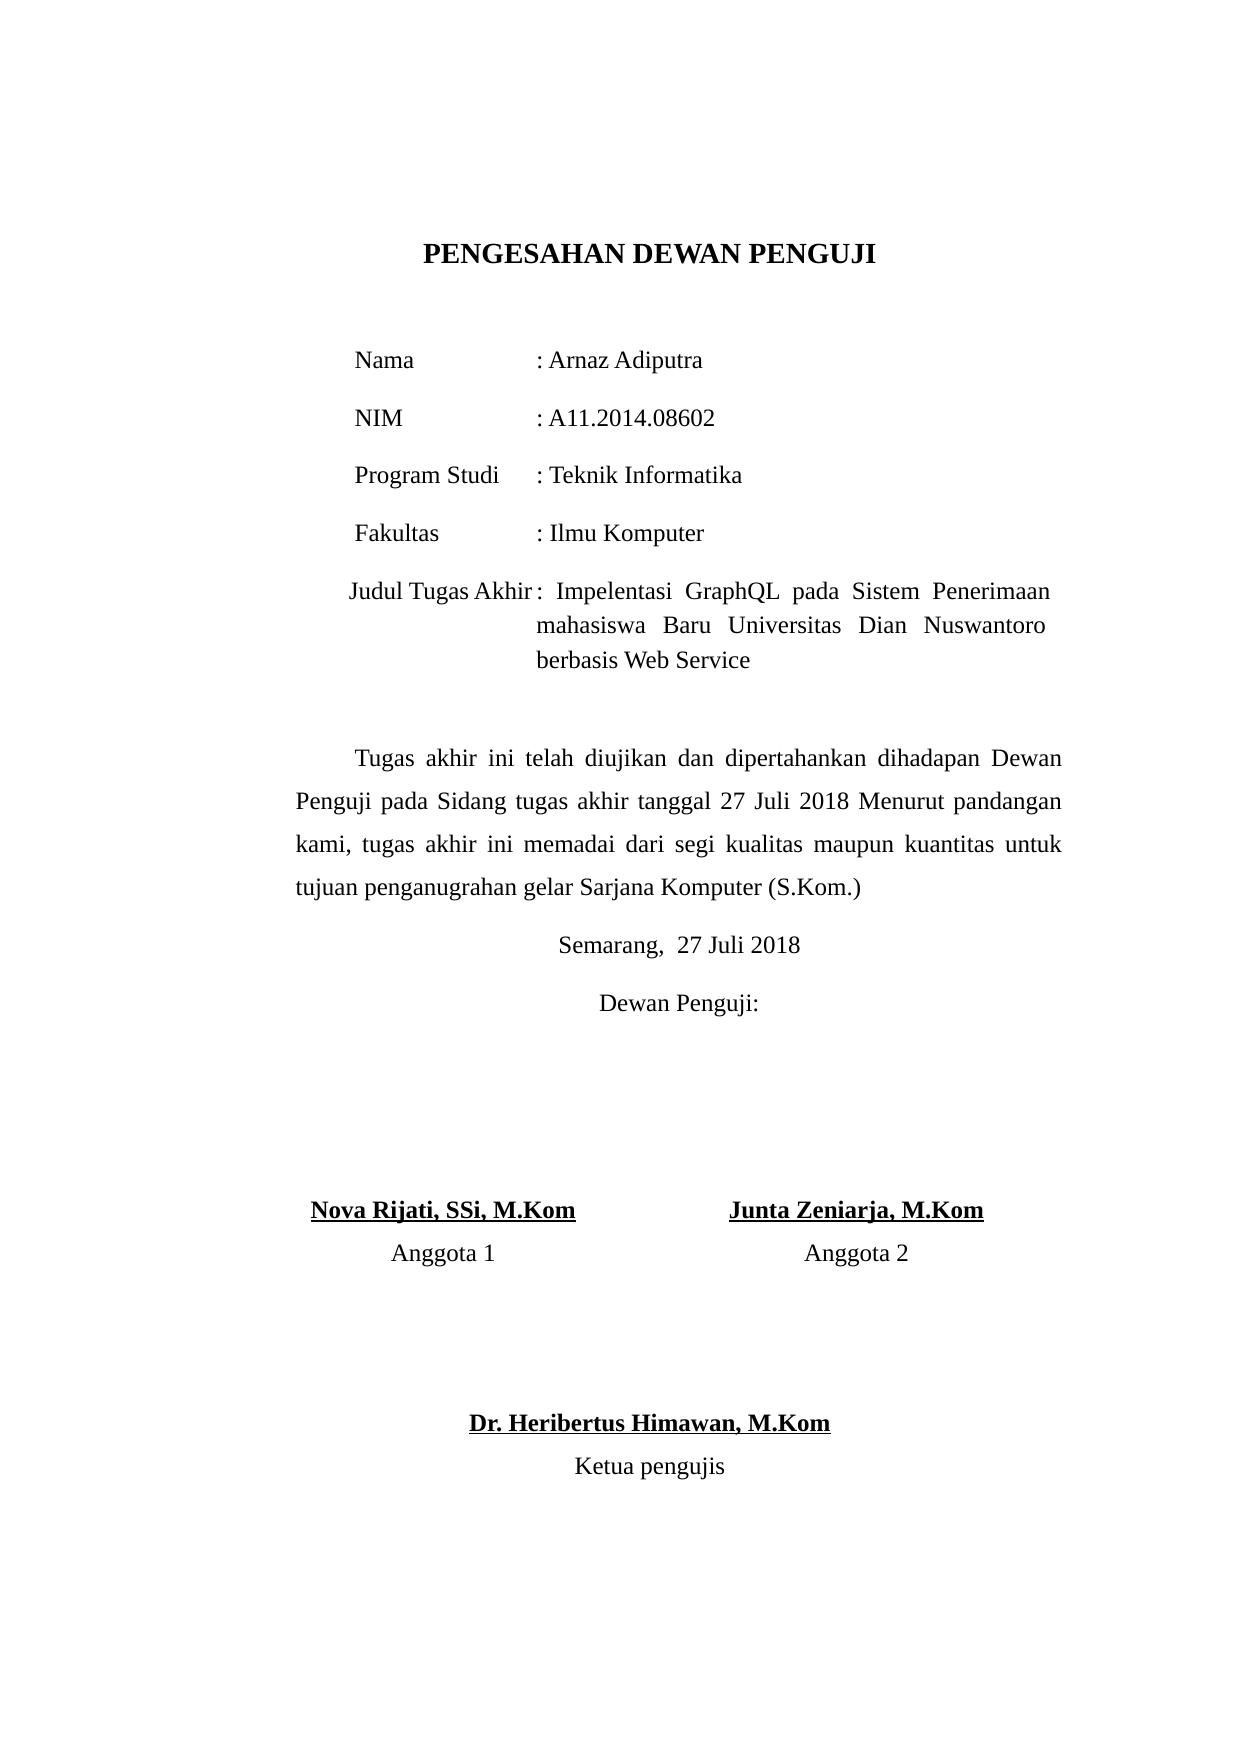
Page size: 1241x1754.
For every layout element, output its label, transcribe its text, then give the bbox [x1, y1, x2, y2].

subtitle Dewan Penguji: [295, 988, 1063, 1017]
subtitle Semarang, 27 Juli 2018 [295, 930, 1063, 959]
subtitle PENGESAHAN DEWAN PENGUJI [236, 236, 1063, 270]
table_header Nova Rijati, SSi, M.Kom Anggota 1 [236, 1103, 649, 1273]
subtitle NIM : A11.2014.08602 [295, 403, 1063, 432]
subtitle Program Studi : Teknik Informatika [295, 461, 1063, 489]
subtitle Nama : Arnaz Adiputra [295, 345, 1063, 374]
subtitle Fakultas : Ilmu Komputer [295, 518, 1063, 547]
subtitle Judul Tugas Akhir : Impelentasi GraphQL pada Sistem Penerimaan mahasiswa Baru Universitas Dian Nuswantoro berbasis Web Service [236, 576, 1063, 674]
table_cell Dr. Heribertus Himawan, M.Kom Ketua pengujis [236, 1273, 1063, 1486]
subtitle Tugas akhir ini telah diujikan dan dipertahankan dihadapan Dewan Penguji pada Sidang tugas akhir tanggal 27 Juli 2018 Menurut pandangan kami, tugas akhir ini memadai dari segi kualitas maupun kuantitas untuk tujuan penganugrahan gelar Sarjana Komputer (S.Kom.) [295, 743, 1063, 901]
table_header Junta Zeniarja, M.Kom Anggota 2 [650, 1103, 1063, 1273]
